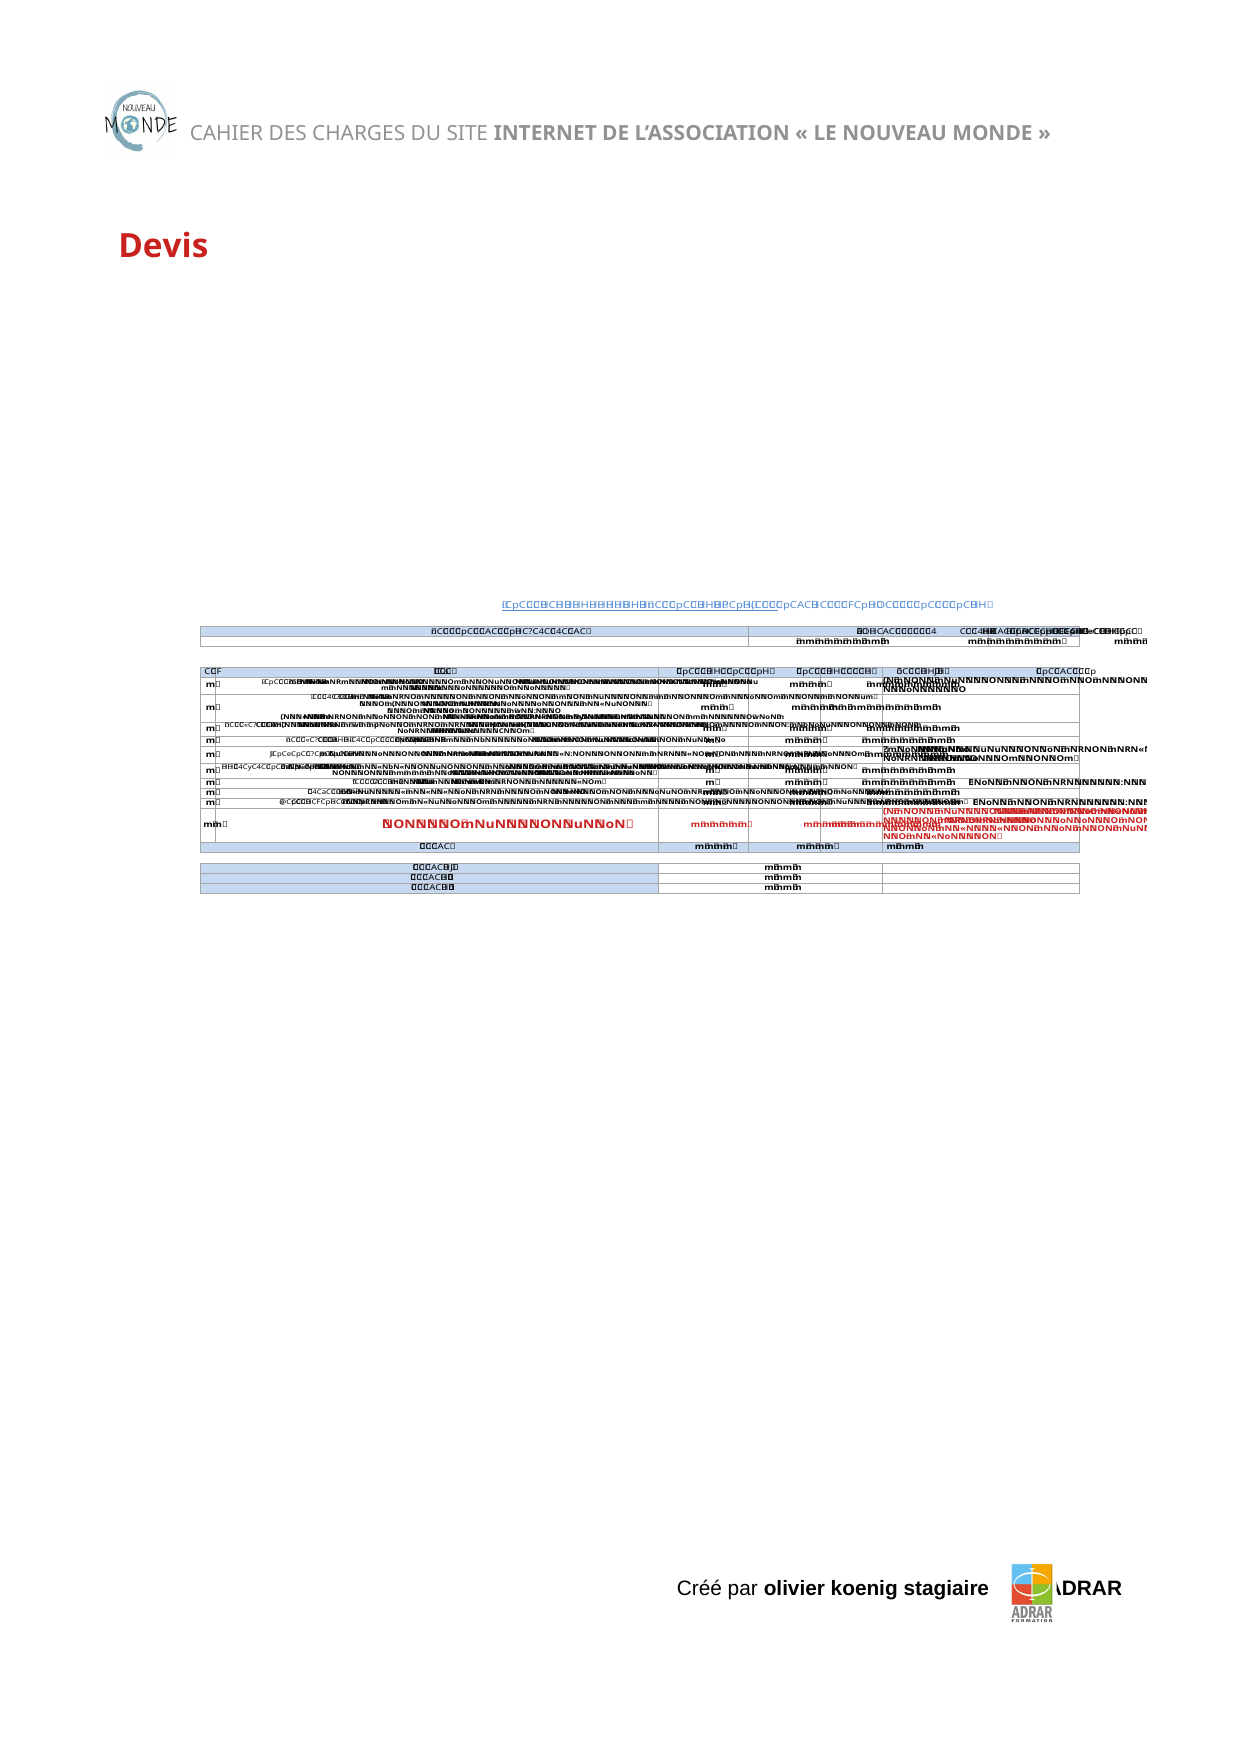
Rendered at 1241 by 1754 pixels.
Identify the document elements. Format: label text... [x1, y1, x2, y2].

picture [1007, 1561, 1057, 1625]
picture [104, 83, 177, 157]
text Devis [118, 221, 1122, 267]
